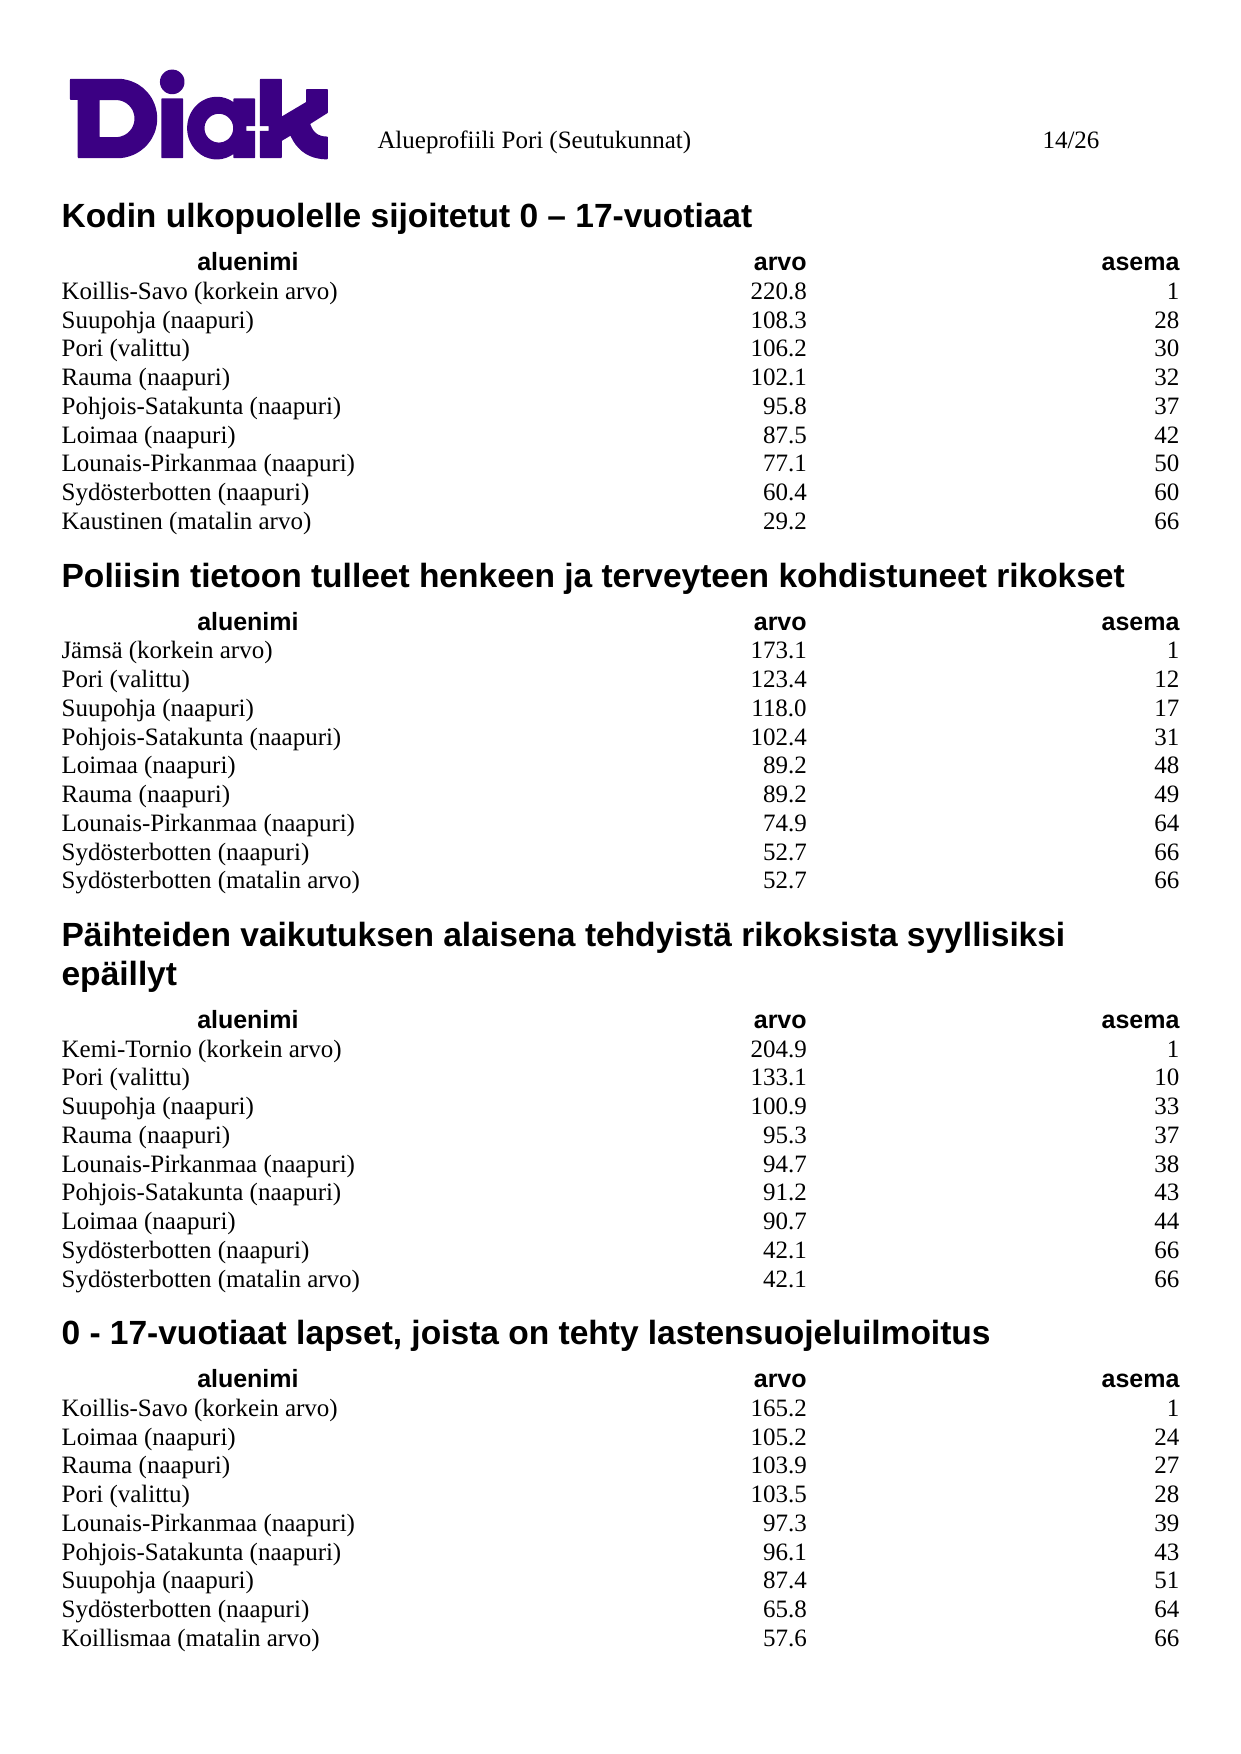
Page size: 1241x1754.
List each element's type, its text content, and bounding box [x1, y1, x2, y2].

table_cell 65.8 [434, 1594, 806, 1623]
table_cell 103.5 [434, 1479, 806, 1508]
table_cell 95.8 [434, 391, 806, 420]
table_cell 28 [806, 305, 1179, 333]
table_cell Loimaa (naapuri) [61, 751, 434, 779]
table_cell 37 [806, 391, 1179, 420]
table_cell Pohjois-Satakunta (naapuri) [61, 1537, 434, 1566]
table_header aluenimi [61, 607, 434, 636]
table_cell Jämsä (korkein arvo) [61, 636, 434, 664]
table_cell 39 [806, 1508, 1179, 1537]
table_cell 1 [806, 636, 1179, 664]
table_cell Lounais-Pirkanmaa (naapuri) [61, 808, 434, 837]
table_cell 31 [806, 722, 1179, 751]
table_cell 42.1 [434, 1264, 806, 1292]
table_cell Pori (valittu) [61, 1479, 434, 1508]
table_header arvo [434, 607, 806, 636]
table_cell Lounais-Pirkanmaa (naapuri) [61, 449, 434, 477]
table_cell 89.2 [434, 779, 806, 808]
table_cell 90.7 [434, 1206, 806, 1235]
table_cell Koillismaa (matalin arvo) [61, 1623, 434, 1652]
table_cell 123.4 [434, 664, 806, 693]
table_cell 105.2 [434, 1422, 806, 1451]
table_cell Pohjois-Satakunta (naapuri) [61, 722, 434, 751]
table_cell 60 [806, 477, 1179, 506]
table_cell 100.9 [434, 1091, 806, 1120]
table_cell Suupohja (naapuri) [61, 1566, 434, 1594]
table_cell 37 [806, 1120, 1179, 1149]
table_header arvo [434, 1364, 806, 1393]
table_cell Rauma (naapuri) [61, 1451, 434, 1479]
table_cell Loimaa (naapuri) [61, 1422, 434, 1451]
table_cell 10 [806, 1063, 1179, 1091]
table_cell 30 [806, 334, 1179, 362]
table_cell 77.1 [434, 449, 806, 477]
table_cell 66 [806, 506, 1179, 535]
table_cell 74.9 [434, 808, 806, 837]
table_cell 165.2 [434, 1393, 806, 1422]
table_cell 89.2 [434, 751, 806, 779]
table_header aluenimi [61, 1005, 434, 1034]
table_cell Pori (valittu) [61, 664, 434, 693]
table_cell 24 [806, 1422, 1179, 1451]
table_cell 118.0 [434, 693, 806, 722]
table_header asema [806, 607, 1179, 636]
table_cell 220.8 [434, 276, 806, 305]
table_cell 103.9 [434, 1451, 806, 1479]
table_header arvo [434, 247, 806, 276]
table_cell Rauma (naapuri) [61, 362, 434, 391]
table_cell 52.7 [434, 866, 806, 894]
subtitle Kodin ulkopuolelle sijoitetut 0 – 17-vuotiaat [61, 196, 1179, 235]
table_cell 94.7 [434, 1149, 806, 1177]
table_cell Koillis-Savo (korkein arvo) [61, 276, 434, 305]
table_cell 27 [806, 1451, 1179, 1479]
table_cell 42 [806, 420, 1179, 448]
table_header asema [806, 1364, 1179, 1393]
table_cell Rauma (naapuri) [61, 1120, 434, 1149]
table_cell 12 [806, 664, 1179, 693]
table_cell 106.2 [434, 334, 806, 362]
table_cell 87.5 [434, 420, 806, 448]
table_cell 43 [806, 1178, 1179, 1206]
table_cell 1 [806, 1393, 1179, 1422]
table_cell 32 [806, 362, 1179, 391]
table_cell Lounais-Pirkanmaa (naapuri) [61, 1508, 434, 1537]
table_cell Loimaa (naapuri) [61, 420, 434, 448]
table_cell 50 [806, 449, 1179, 477]
subtitle 0 - 17-vuotiaat lapset, joista on tehty lastensuojeluilmoitus [61, 1313, 1179, 1352]
table_cell Kaustinen (matalin arvo) [61, 506, 434, 535]
table_cell 66 [806, 1264, 1179, 1292]
table_cell Sydösterbotten (naapuri) [61, 477, 434, 506]
table_cell 29.2 [434, 506, 806, 535]
table_cell Koillis-Savo (korkein arvo) [61, 1393, 434, 1422]
table_cell 97.3 [434, 1508, 806, 1537]
table_cell Suupohja (naapuri) [61, 693, 434, 722]
table_cell Sydösterbotten (naapuri) [61, 1594, 434, 1623]
table_cell Loimaa (naapuri) [61, 1206, 434, 1235]
table_cell Lounais-Pirkanmaa (naapuri) [61, 1149, 434, 1177]
subtitle Päihteiden vaikutuksen alaisena tehdyistä rikoksista syyllisiksi epäillyt [61, 915, 1179, 992]
table_cell 87.4 [434, 1566, 806, 1594]
table_cell 66 [806, 1623, 1179, 1652]
subtitle Poliisin tietoon tulleet henkeen ja terveyteen kohdistuneet rikokset [61, 556, 1179, 594]
table_cell 173.1 [434, 636, 806, 664]
table_cell 48 [806, 751, 1179, 779]
table_cell 49 [806, 779, 1179, 808]
table_cell 38 [806, 1149, 1179, 1177]
table_cell 1 [806, 1034, 1179, 1062]
table_cell 33 [806, 1091, 1179, 1120]
table_cell Suupohja (naapuri) [61, 305, 434, 333]
table_header arvo [434, 1005, 806, 1034]
table_cell 60.4 [434, 477, 806, 506]
table_cell Pori (valittu) [61, 1063, 434, 1091]
table_cell Kemi-Tornio (korkein arvo) [61, 1034, 434, 1062]
table_cell Sydösterbotten (naapuri) [61, 1235, 434, 1264]
table_cell 102.4 [434, 722, 806, 751]
table_cell 102.1 [434, 362, 806, 391]
table_header asema [806, 1005, 1179, 1034]
table_header asema [806, 247, 1179, 276]
table_cell Sydösterbotten (matalin arvo) [61, 866, 434, 894]
table_cell 133.1 [434, 1063, 806, 1091]
table_cell 204.9 [434, 1034, 806, 1062]
table_cell 108.3 [434, 305, 806, 333]
table_cell 66 [806, 1235, 1179, 1264]
table_cell 51 [806, 1566, 1179, 1594]
table_cell 96.1 [434, 1537, 806, 1566]
table_cell 17 [806, 693, 1179, 722]
table_cell 43 [806, 1537, 1179, 1566]
table_cell Pohjois-Satakunta (naapuri) [61, 391, 434, 420]
table_cell Suupohja (naapuri) [61, 1091, 434, 1120]
table_cell 66 [806, 866, 1179, 894]
table_cell Sydösterbotten (naapuri) [61, 837, 434, 866]
table_cell 64 [806, 808, 1179, 837]
table_cell 91.2 [434, 1178, 806, 1206]
table_cell 66 [806, 837, 1179, 866]
table_cell Pori (valittu) [61, 334, 434, 362]
table_header aluenimi [61, 247, 434, 276]
table_cell 52.7 [434, 837, 806, 866]
table_cell 57.6 [434, 1623, 806, 1652]
table_cell 28 [806, 1479, 1179, 1508]
table_cell 44 [806, 1206, 1179, 1235]
table_cell 42.1 [434, 1235, 806, 1264]
table_cell 1 [806, 276, 1179, 305]
table_header aluenimi [61, 1364, 434, 1393]
table_cell Sydösterbotten (matalin arvo) [61, 1264, 434, 1292]
table_cell 64 [806, 1594, 1179, 1623]
table_cell 95.3 [434, 1120, 806, 1149]
table_cell Rauma (naapuri) [61, 779, 434, 808]
table_cell Pohjois-Satakunta (naapuri) [61, 1178, 434, 1206]
